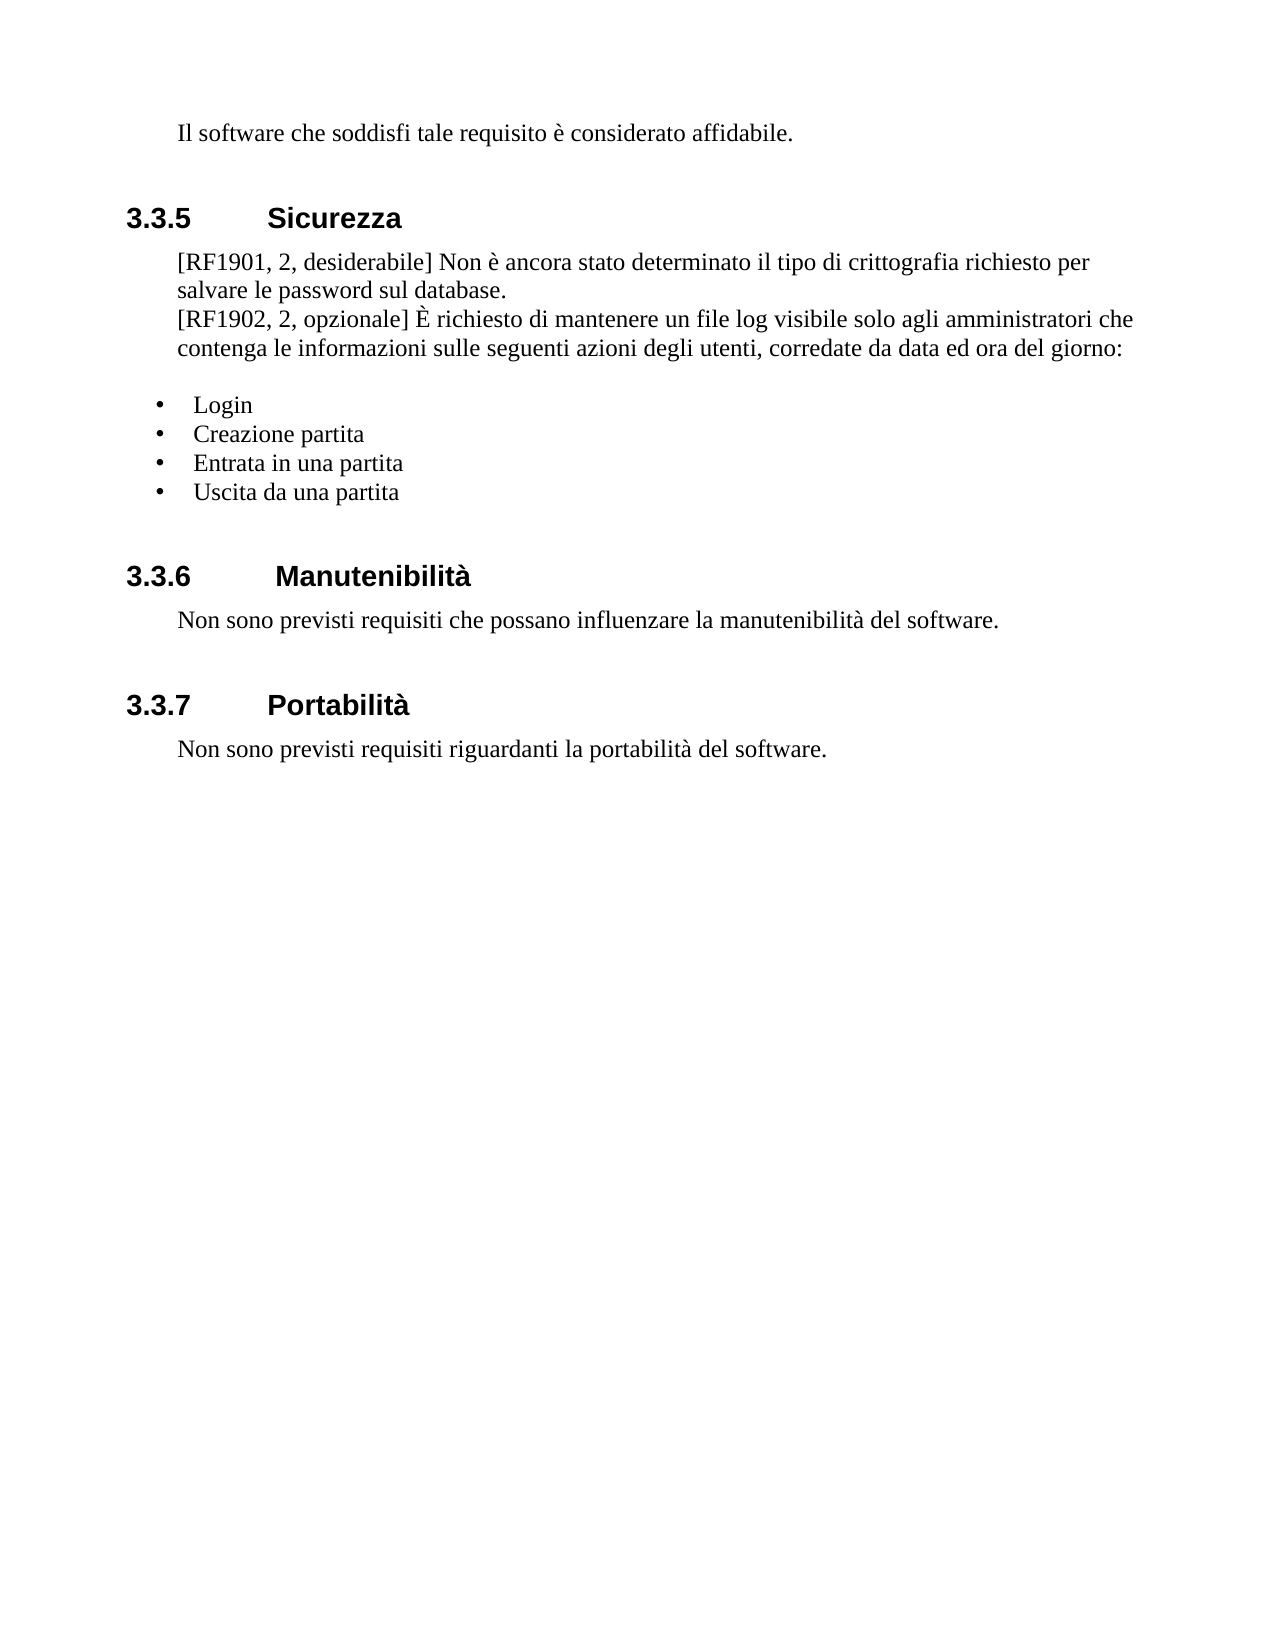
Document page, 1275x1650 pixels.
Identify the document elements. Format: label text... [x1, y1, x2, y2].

text [RF1902, 2, opzionale] È richiesto di mantenere un file log visibile solo agli amministratori che contenga le informazioni sulle seguenti azioni degli utenti, corredate da data ed ora del giorno: [177, 304, 1157, 362]
text [RF1901, 2, desiderabile] Non è ancora stato determinato il tipo di crittografia richiesto per salvare le password sul database. [177, 247, 1157, 304]
list Login [156, 390, 1157, 419]
subtitle Sicurezza [118, 201, 1157, 234]
subtitle Portabilità [118, 688, 1157, 721]
text Non sono previsti requisiti che possano influenzare la manutenibilità del software. [177, 605, 1157, 634]
list Uscita da una partita [156, 477, 1157, 505]
text Il software che soddisfi tale requisito è considerato affidabile. [177, 118, 1157, 147]
subtitle Manutenibilità [118, 559, 1157, 593]
list Creazione partita [156, 419, 1157, 448]
list Entrata in una partita [156, 448, 1157, 477]
text Non sono previsti requisiti riguardanti la portabilità del software. [177, 734, 1157, 762]
